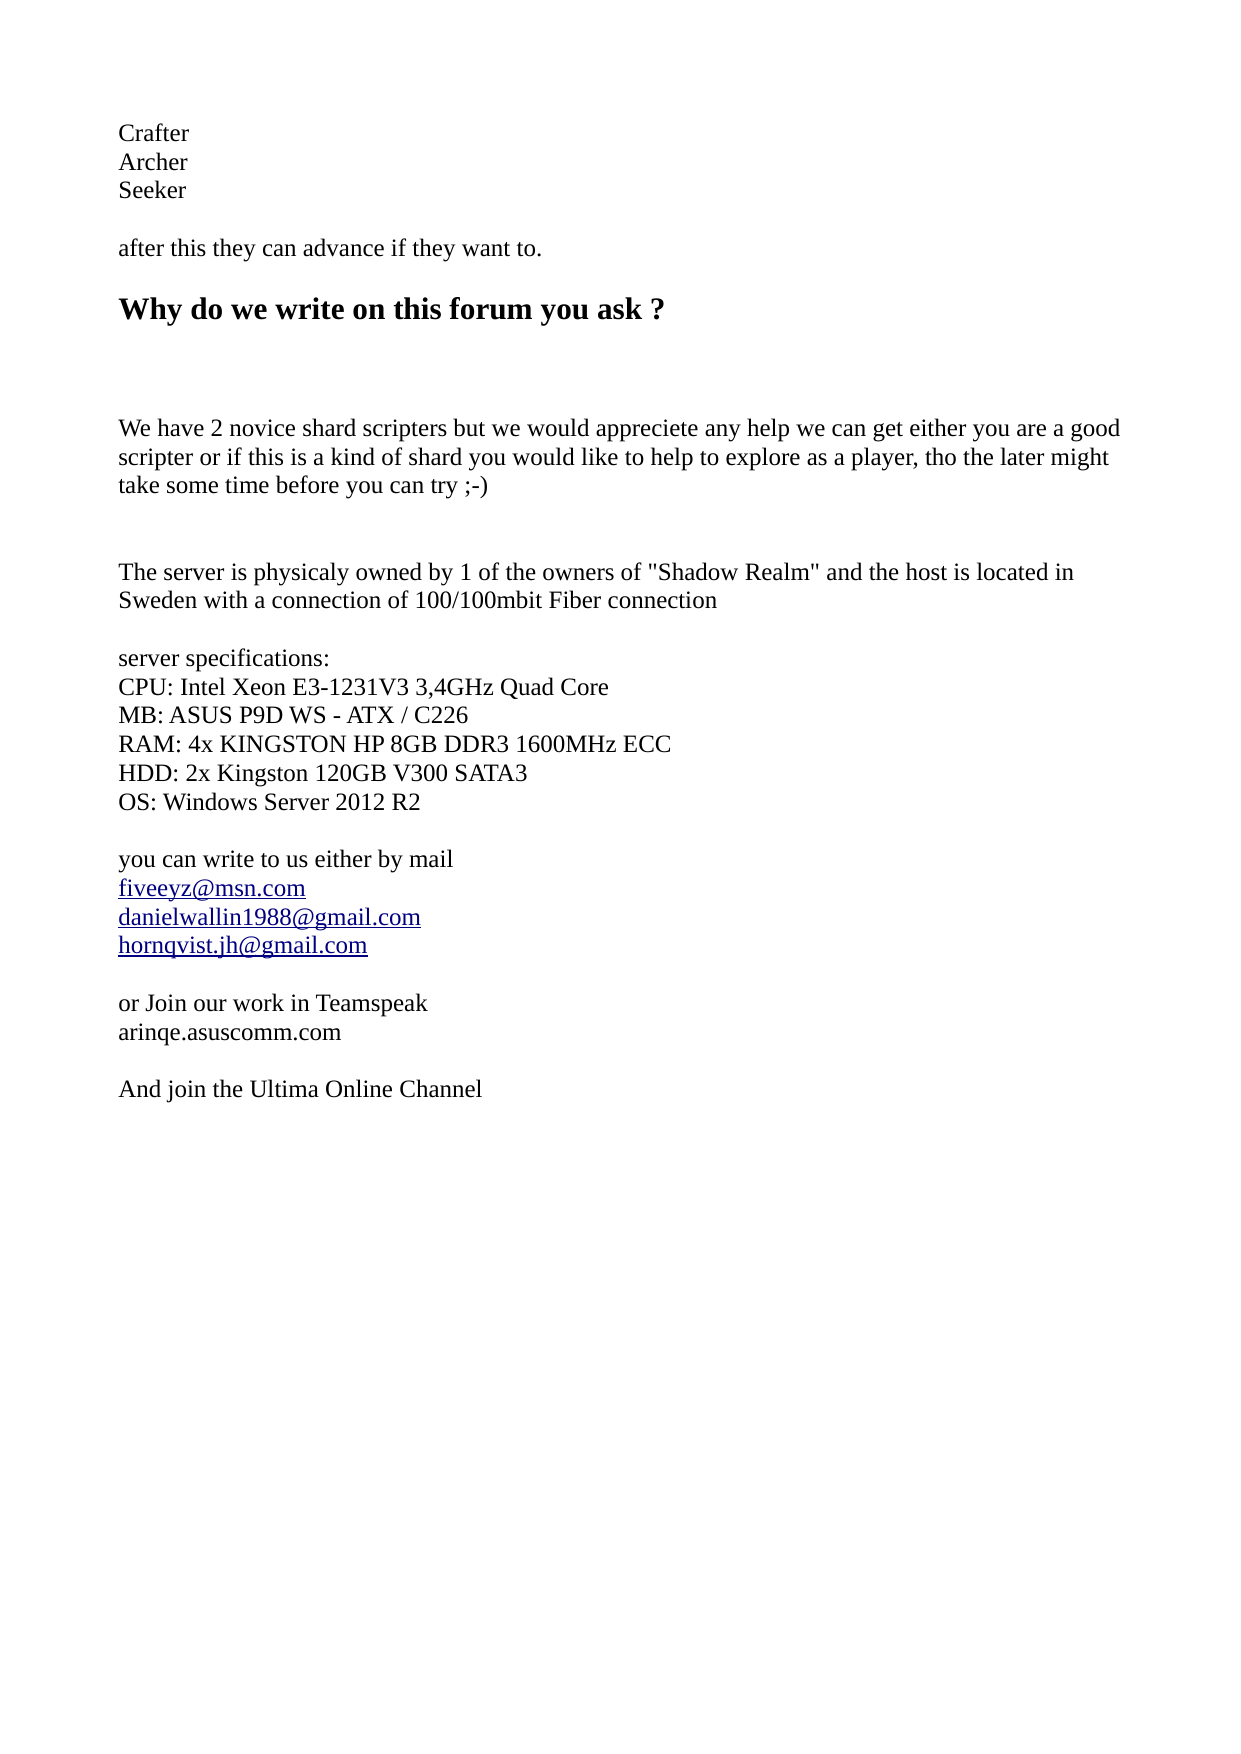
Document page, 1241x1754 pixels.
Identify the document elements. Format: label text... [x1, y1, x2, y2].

text after this they can advance if they want to. [118, 233, 1122, 262]
text We have 2 novice shard scripters but we would appreciete any help we can get either you are a good scripter or if this is a kind of shard you would like to help to explore as a player, tho the later might take some time before you can try ;-) [118, 413, 1122, 499]
text MB: ASUS P9D WS - ATX / C226 [118, 700, 1122, 729]
text you can write to us either by mail [118, 844, 1122, 873]
text fiveeyz@msn.com [118, 873, 1122, 902]
text server specifications: [118, 643, 1122, 672]
text The server is physicaly owned by 1 of the owners of "Shadow Realm" and the host is located in Sweden with a connection of 100/100mbit Fiber connection [118, 557, 1122, 614]
text arinqe.asuscomm.com [118, 1017, 1122, 1045]
text Archer [118, 147, 1122, 176]
text hornqvist.jh@gmail.com [118, 930, 1122, 959]
text OS: Windows Server 2012 R2 [118, 787, 1122, 815]
text Why do we write on this forum you ask ? [118, 291, 1122, 327]
text Crafter [118, 118, 1122, 147]
text And join the Ultima Online Channel [118, 1074, 1122, 1103]
text Seeker [118, 176, 1122, 204]
text danielwallin1988@gmail.com [118, 902, 1122, 930]
text RAM: 4x KINGSTON HP 8GB DDR3 1600MHz ECC [118, 729, 1122, 758]
text or Join our work in Teamspeak [118, 988, 1122, 1017]
text HDD: 2x Kingston 120GB V300 SATA3 [118, 758, 1122, 787]
text CPU: Intel Xeon E3-1231V3 3,4GHz Quad Core [118, 672, 1122, 700]
